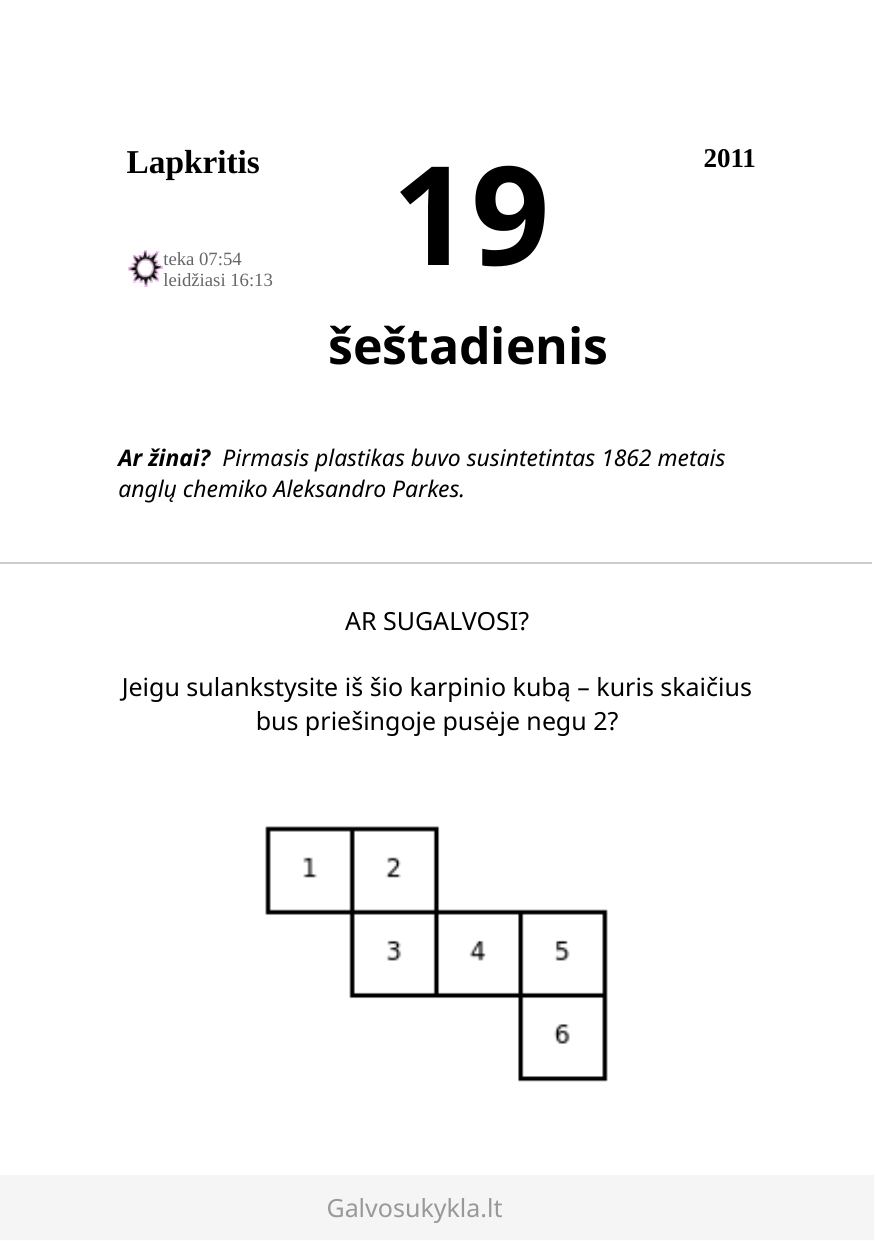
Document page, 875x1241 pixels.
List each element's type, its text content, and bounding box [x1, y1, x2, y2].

table_header Lapkritis teka 07:54 leidžiasi 16:13 [118, 118, 298, 287]
table_header 2011 [638, 118, 756, 379]
text Ar žinai? Pirmasis plastikas buvo susintetintas 1862 metais anglų chemiko Aleksandro Parkes. [118, 442, 756, 504]
picture [175, 737, 699, 1137]
table_header [118, 288, 298, 379]
text Jeigu sulankstysite iš šio karpinio kubą – kuris skaičius bus priešingoje pusėje negu 2? [118, 669, 756, 737]
picture [127, 250, 164, 288]
text AR SUGALVOSI? [118, 604, 756, 638]
table_header 19 šeštadienis [299, 118, 638, 379]
